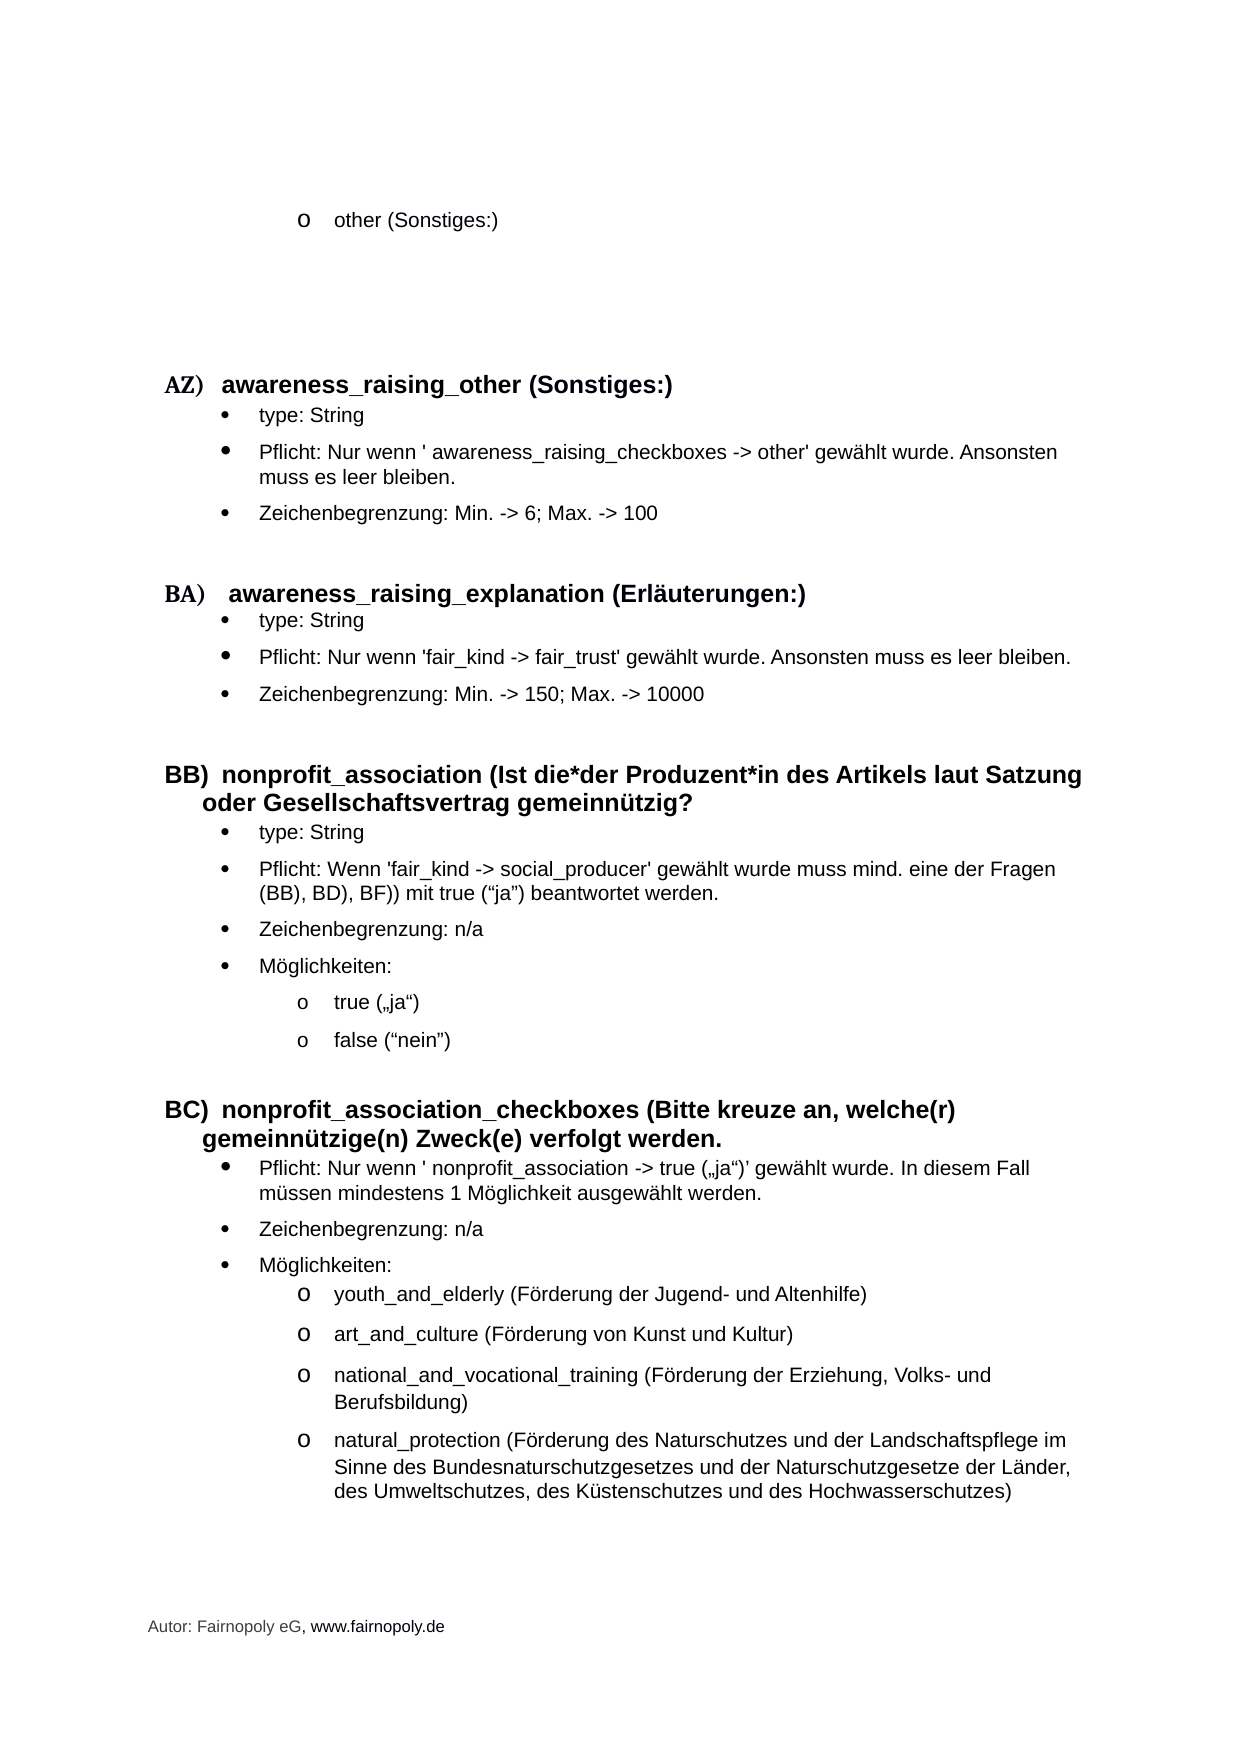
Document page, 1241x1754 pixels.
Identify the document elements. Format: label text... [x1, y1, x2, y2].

list national_and_vocational_training (Förderung der Erziehung, Volks- und Berufsbildung) [296, 1362, 1093, 1414]
list Pflicht: Nur wenn ' awareness_raising_checkboxes -> other' gewählt wurde. Ansonsten muss es leer bleiben. [221, 439, 1093, 488]
list Pflicht: Nur wenn 'fair_kind -> fair_trust' gewählt wurde. Ansonsten muss es leer bleiben. [221, 645, 1093, 670]
list natural_protection (Förderung des Naturschutzes und der Landschaftspflege im Sinne des Bundesnaturschutzgesetzes und der Naturschutzgesetze der Länder, des Umweltschutzes, des Küstenschutzes und des Hochwasserschutzes) [296, 1426, 1093, 1503]
list Pflicht: Nur wenn ' nonprofit_association -> true („ja“)’ gewählt wurde. In diesem Fall müssen mindestens 1 Möglichkeit ausgewählt werden. [221, 1156, 1093, 1204]
list art_and_culture (Förderung von Kunst und Kultur) [296, 1321, 1093, 1349]
list Zeichenbegrenzung: n/a [221, 1217, 1093, 1241]
list nonprofit_association_checkboxes (Bitte kreuze an, welche(r) gemeinnützige(n) Zweck(e) verfolgt werden. [164, 1095, 1093, 1153]
list false (“nein”) [296, 1028, 1093, 1054]
list awareness_raising_other (Sonstiges:) [164, 371, 1093, 400]
list Zeichenbegrenzung: n/a [221, 917, 1093, 941]
list awareness_raising_explanation (Erläuterungen:) [164, 578, 1093, 608]
list Möglichkeiten: [221, 953, 1093, 977]
list type: String [221, 608, 1093, 632]
list type: String [221, 820, 1093, 844]
list other (Sonstiges:) [296, 206, 1093, 235]
list true („ja“) [296, 990, 1093, 1016]
list Zeichenbegrenzung: Min. -> 150; Max. -> 10000 [221, 682, 1093, 706]
list nonprofit_association (Ist die*der Produzent*in des Artikels laut Satzung oder Gesellschaftsvertrag gemeinnützig? [164, 760, 1093, 817]
list type: String [221, 403, 1093, 427]
list Zeichenbegrenzung: Min. -> 6; Max. -> 100 [221, 501, 1093, 525]
list Pflicht: Wenn 'fair_kind -> social_producer' gewählt wurde muss mind. eine der Fragen (BB), BD), BF)) mit true (“ja”) beantwortet werden. [221, 857, 1093, 904]
list youth_and_elderly (Förderung der Jugend- und Altenhilfe) [296, 1280, 1093, 1309]
list Möglichkeiten: [221, 1253, 1093, 1277]
